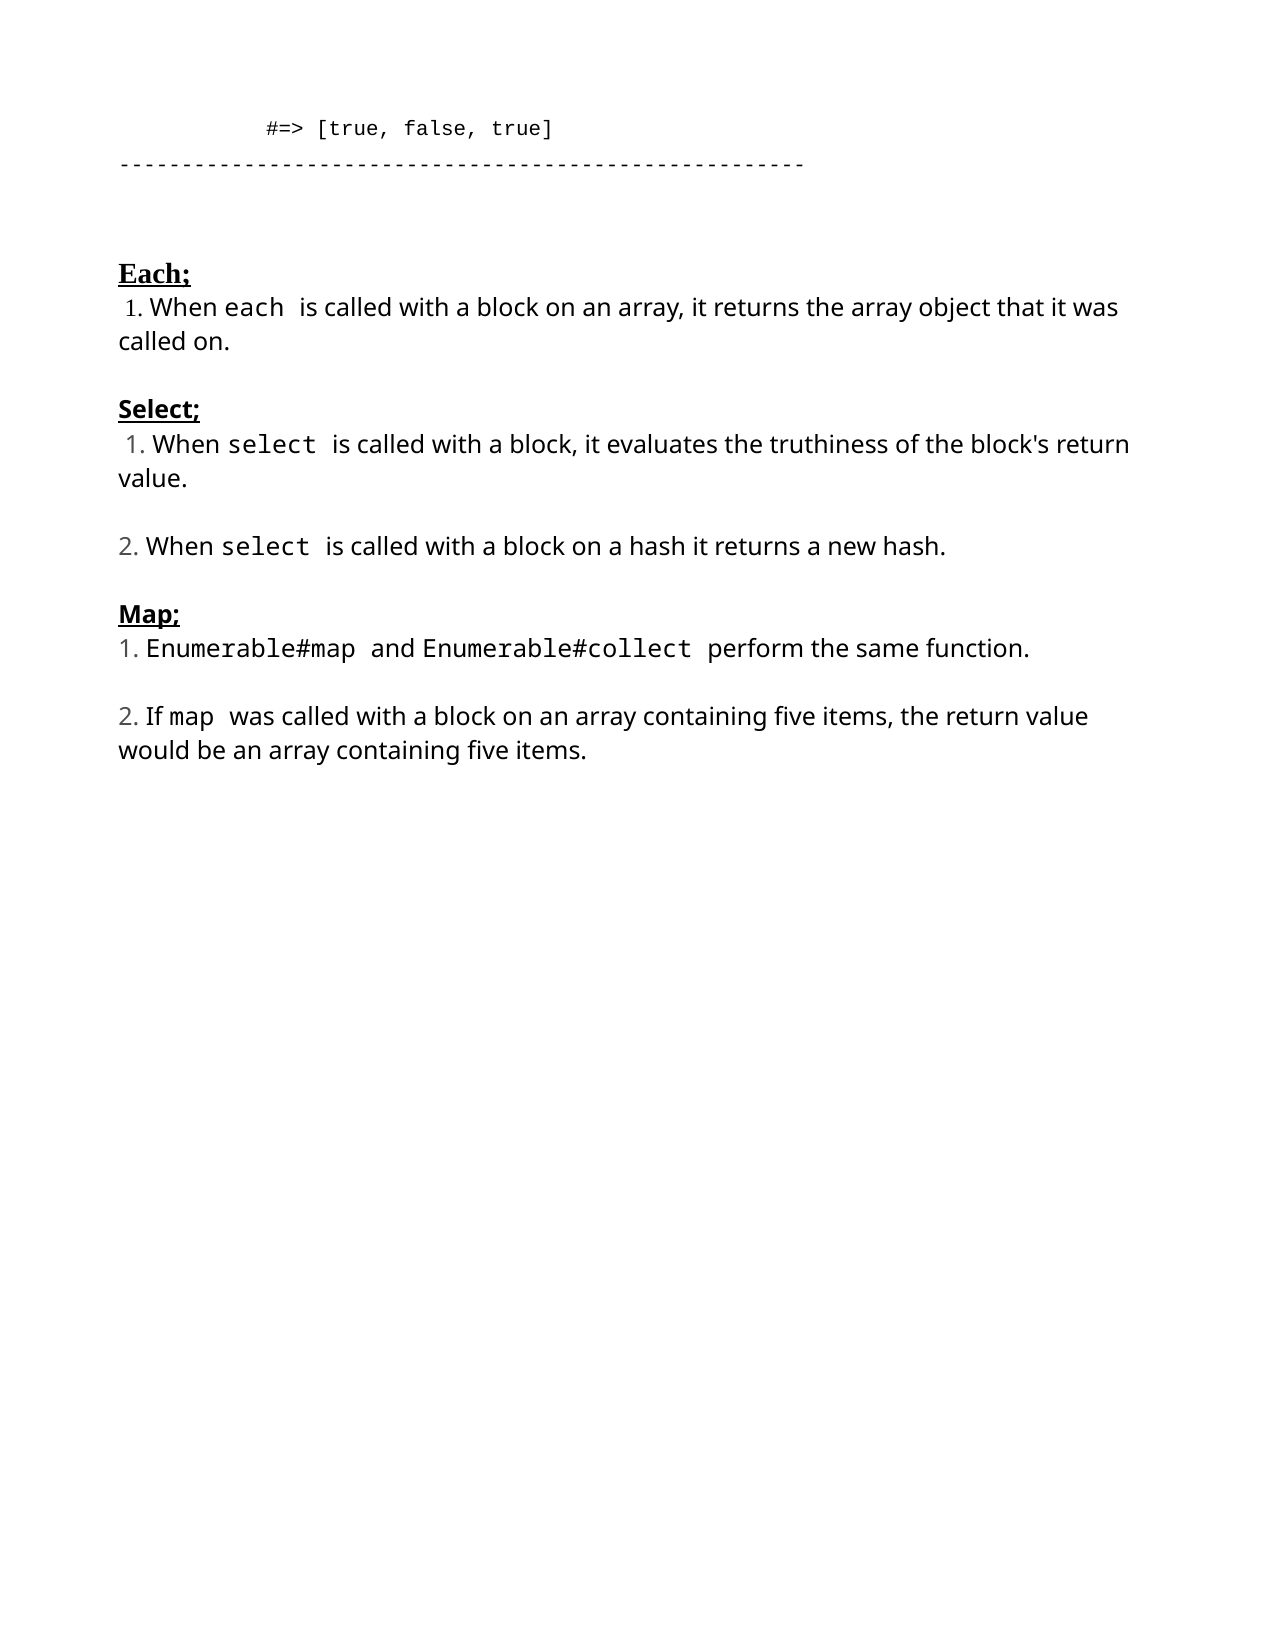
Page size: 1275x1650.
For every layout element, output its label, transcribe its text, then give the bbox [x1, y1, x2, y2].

text 2. When select is called with a block on a hash it returns a new hash. [118, 528, 1157, 562]
text Map; [118, 597, 1157, 631]
text 1. Enumerable#map and Enumerable#collect perform the same function. [118, 631, 1157, 665]
text 2. If map was called with a block on an array containing five items, the return value would be an array containing five items. [118, 699, 1157, 767]
text ------------------------------------------------------- [118, 154, 1157, 178]
text 1. When each is called with a block on an array, it returns the array object that it was called on. [118, 290, 1157, 358]
text Each; [118, 256, 1157, 290]
text #=> [true, false, true] [118, 118, 1157, 142]
text 1. When select is called with a block, it evaluates the truthiness of the block's return value. [118, 426, 1157, 494]
text Select; [118, 392, 1157, 426]
